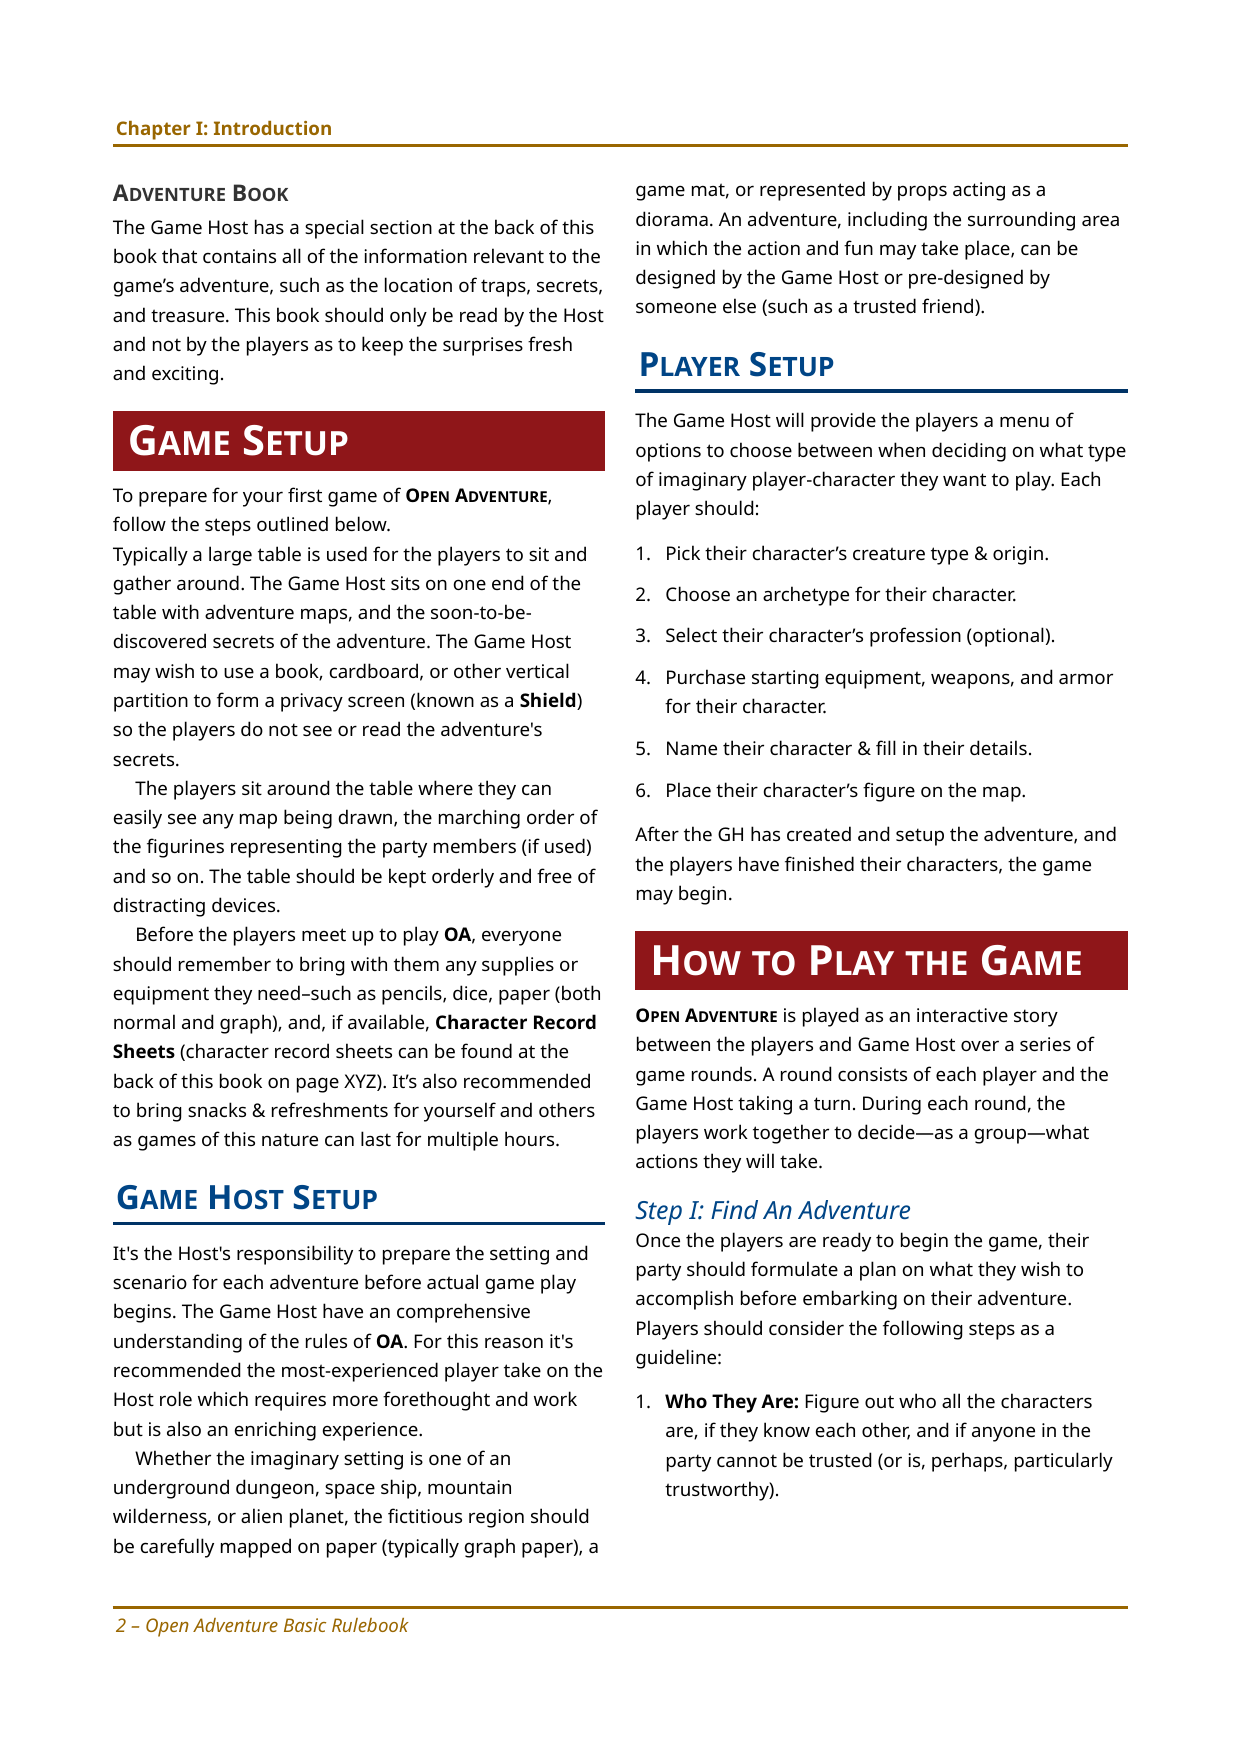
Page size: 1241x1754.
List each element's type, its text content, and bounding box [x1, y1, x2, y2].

list Select their character’s profession (optional). [635, 623, 1128, 648]
text After the GH has created and setup the adventure, and the players have finished their characters, the game may begin. [635, 822, 1128, 906]
list Purchase starting equipment, weapons, and armor for their character. [635, 664, 1128, 719]
list Pick their character’s creature type & origin. [635, 540, 1128, 565]
text Typically a large table is used for the players to sit and gather around. The game host sits on one end of the table with adventure maps, and the soon-to-be-discovered secrets of the adventure. The game host may wish to use a book, cardboard, or other vertical partition to form a privacy screen (known as a Shield) so the players do not see or read the adventure's secrets. [113, 541, 605, 771]
list Name their character & fill in their details. [635, 736, 1128, 761]
text The Game Host has a special section at the back of this book that contains all of the information relevant to the game’s adventure, such as the location of traps, secrets, and treasure. This book should only be read by the Host and not by the players as to keep the surprises fresh and exciting. [113, 214, 605, 386]
text Open Adventure is played as an interactive story between the players and game host over a series of game rounds. A round consists of each player and the game host taking a turn. During each round, the players work together to decide—as a group—what actions they will take. [635, 1002, 1128, 1174]
list Who They Are: Figure out who all the characters are, if they know each other, and if anyone in the party cannot be trusted (or is, perhaps, particularly trustworthy). [635, 1388, 1128, 1502]
subtitle Step I: Find An Adventure [635, 1193, 1128, 1227]
subtitle Player Setup [635, 338, 1128, 389]
text The players sit around the table where they can easily see any map being drawn, the marching order of the figurines representing the party members (if used) and so on. The table should be kept orderly and free of distracting devices. [113, 775, 605, 918]
text Once the players are ready to begin the game, their party should formulate a plan on what they wish to accomplish before embarking on their adventure. Players should consider the following steps as a guideline: [635, 1227, 1128, 1369]
subtitle Adventure Book [113, 177, 605, 208]
list Choose an archetype for their character. [635, 581, 1128, 607]
text It's the host's responsibility to prepare the setting and scenario for each adventure before actual game play begins. The game host have an comprehensive understanding of the rules of OA. For this reason it's recommended the most-experienced player take on the host role which requires more forethought and work but is also an enriching experience. [113, 1240, 605, 1441]
text Whether the imaginary setting is one of an underground dungeon, space ship, mountain wilderness, or alien planet, the fictitious region should be carefully mapped on paper (typically graph paper), a [113, 1445, 605, 1558]
text Before the players meet up to play OA, everyone should remember to bring with them any supplies or equipment they need–such as pencils, dice, paper (both normal and graph), and, if available, character record sheets (character record sheets can be found at the back of this book on page XYZ). It’s also recommended to bring snacks & refreshments for yourself and others as games of this nature can last for multiple hours. [113, 922, 605, 1152]
text game mat, or represented by props acting as a diorama. An adventure, including the surrounding area in which the action and fun may take place, can be designed by the game host or pre-designed by someone else (such as a trusted friend). [635, 177, 1128, 319]
list Place their character’s figure on the map. [635, 777, 1128, 803]
text The Game host will provide the players a menu of options to choose between when deciding on what type of imaginary player-character they want to play. Each player should: [635, 408, 1128, 521]
subtitle How to Play the Game [635, 931, 1128, 990]
subtitle Game Setup [113, 411, 605, 471]
text To prepare for your first game of Open Adventure, follow the steps outlined below. [113, 482, 605, 537]
